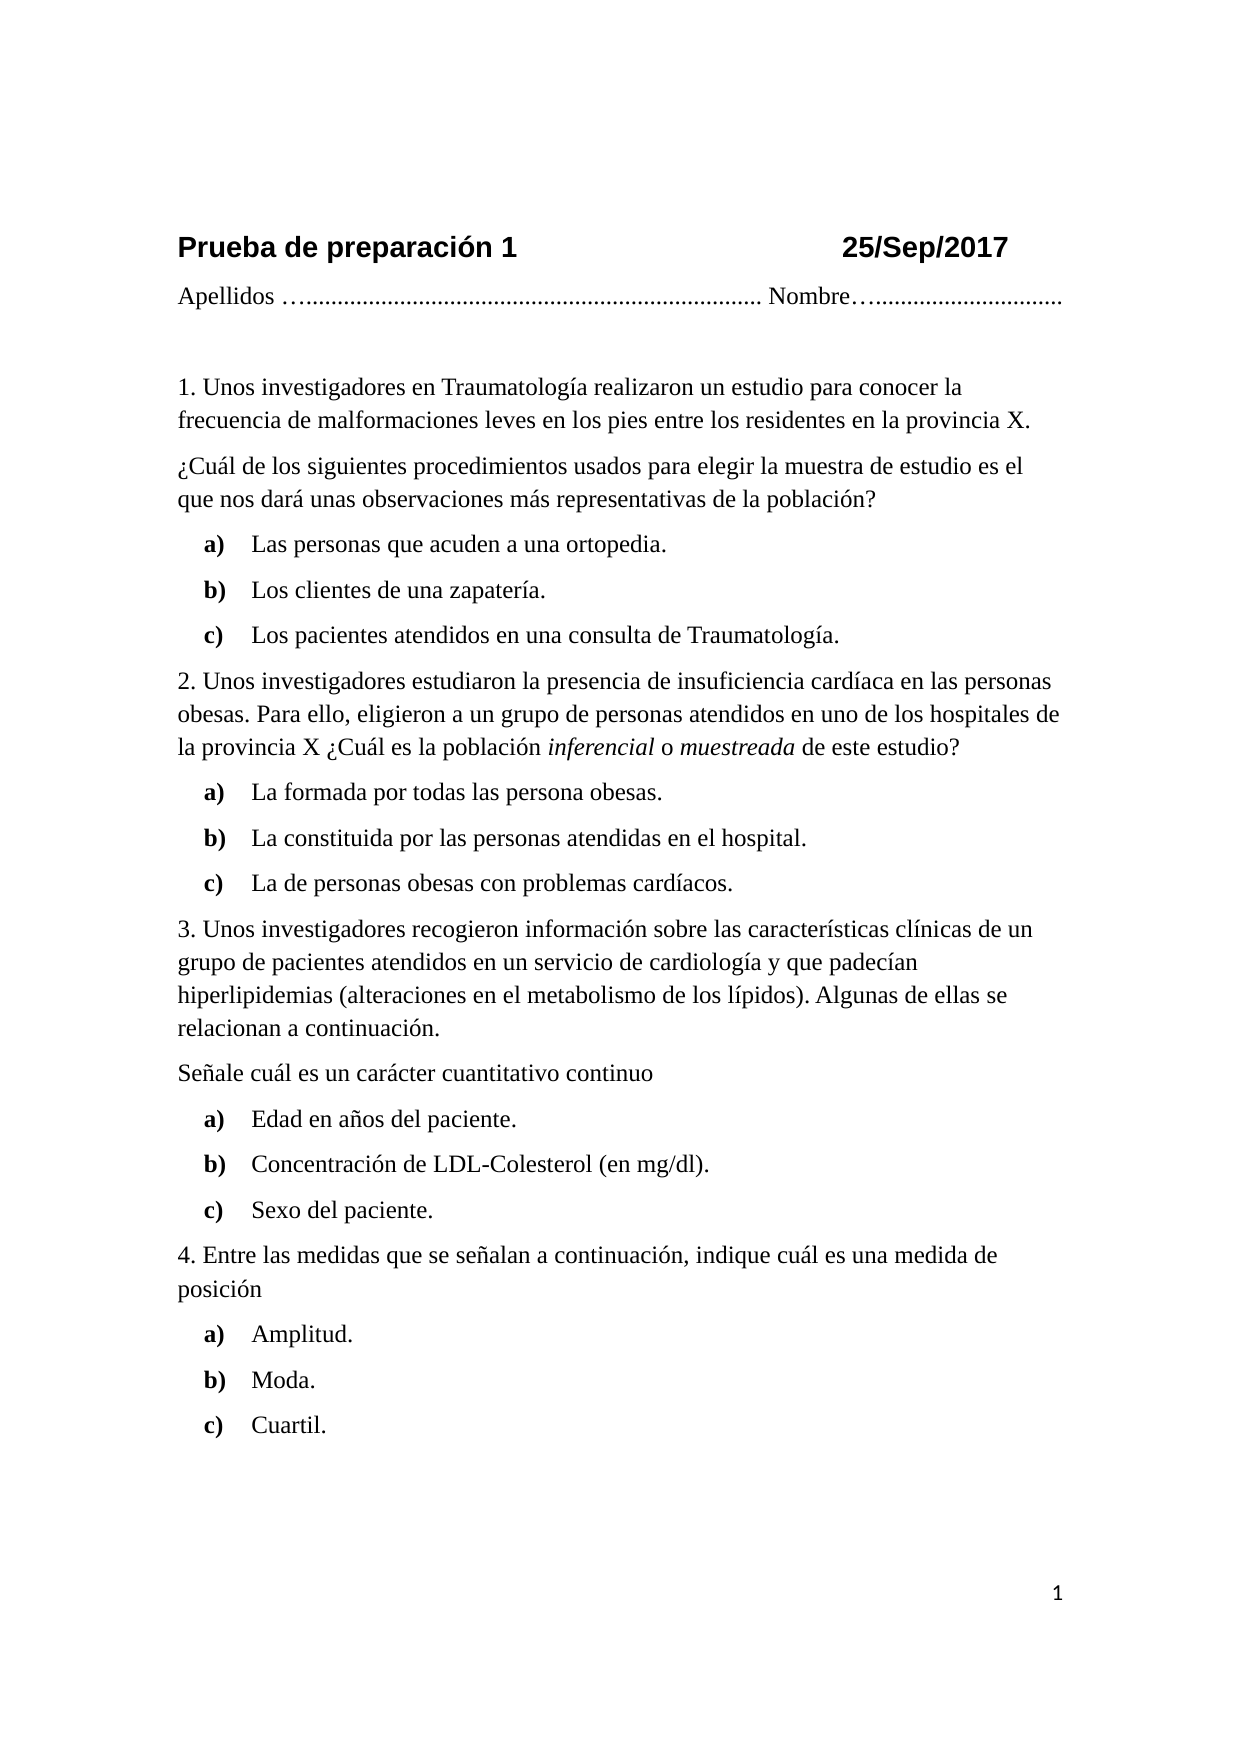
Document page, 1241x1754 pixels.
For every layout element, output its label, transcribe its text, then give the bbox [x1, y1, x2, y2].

text 1. Unos investigadores en Traumatología realizaron un estudio para conocer la frecuencia de malformaciones leves en los pies entre los residentes en la provincia X. [177, 372, 1063, 434]
list Los pacientes atendidos en una consulta de Traumatología. [204, 620, 1063, 649]
list La formada por todas las persona obesas. [204, 777, 1063, 806]
text 3. Unos investigadores recogieron información sobre las características clínicas de un grupo de pacientes atendidos en un servicio de cardiología y que padecían hiperlipidemias (alteraciones en el metabolismo de los lípidos). Algunas de ellas se relacionan a continuación. [177, 914, 1063, 1042]
text 2. Unos investigadores estudiaron la presencia de insuficiencia cardíaca en las personas obesas. Para ello, eligieron a un grupo de personas atendidos en uno de los hospitales de la provincia X ¿Cuál es la población inferencial o muestreada de este estudio? [177, 666, 1063, 761]
list Las personas que acuden a una ortopedia. [204, 529, 1063, 558]
text 4. Entre las medidas que se señalan a continuación, indique cuál es una medida de posición [177, 1241, 1063, 1302]
text Apellidos …......................................................................... Nombre….............................. [177, 281, 1063, 310]
list Los clientes de una zapatería. [204, 575, 1063, 603]
text ¿Cuál de los siguientes procedimientos usados para elegir la muestra de estudio es el que nos dará unas observaciones más representativas de la población? [177, 451, 1063, 512]
list Edad en años del paciente. [204, 1104, 1063, 1133]
list Sexo del paciente. [204, 1195, 1063, 1224]
list Cuartil. [204, 1410, 1063, 1439]
list Concentración de LDL-Colesterol (en mg/dl). [204, 1149, 1063, 1178]
list Moda. [204, 1365, 1063, 1393]
subtitle Prueba de preparación 1 25/Sep/2017 [177, 230, 1063, 264]
list La de personas obesas con problemas cardíacos. [204, 868, 1063, 897]
list La constituida por las personas atendidas en el hospital. [204, 823, 1063, 852]
text Señale cuál es un carácter cuantitativo continuo [177, 1058, 1063, 1087]
list Amplitud. [204, 1319, 1063, 1348]
